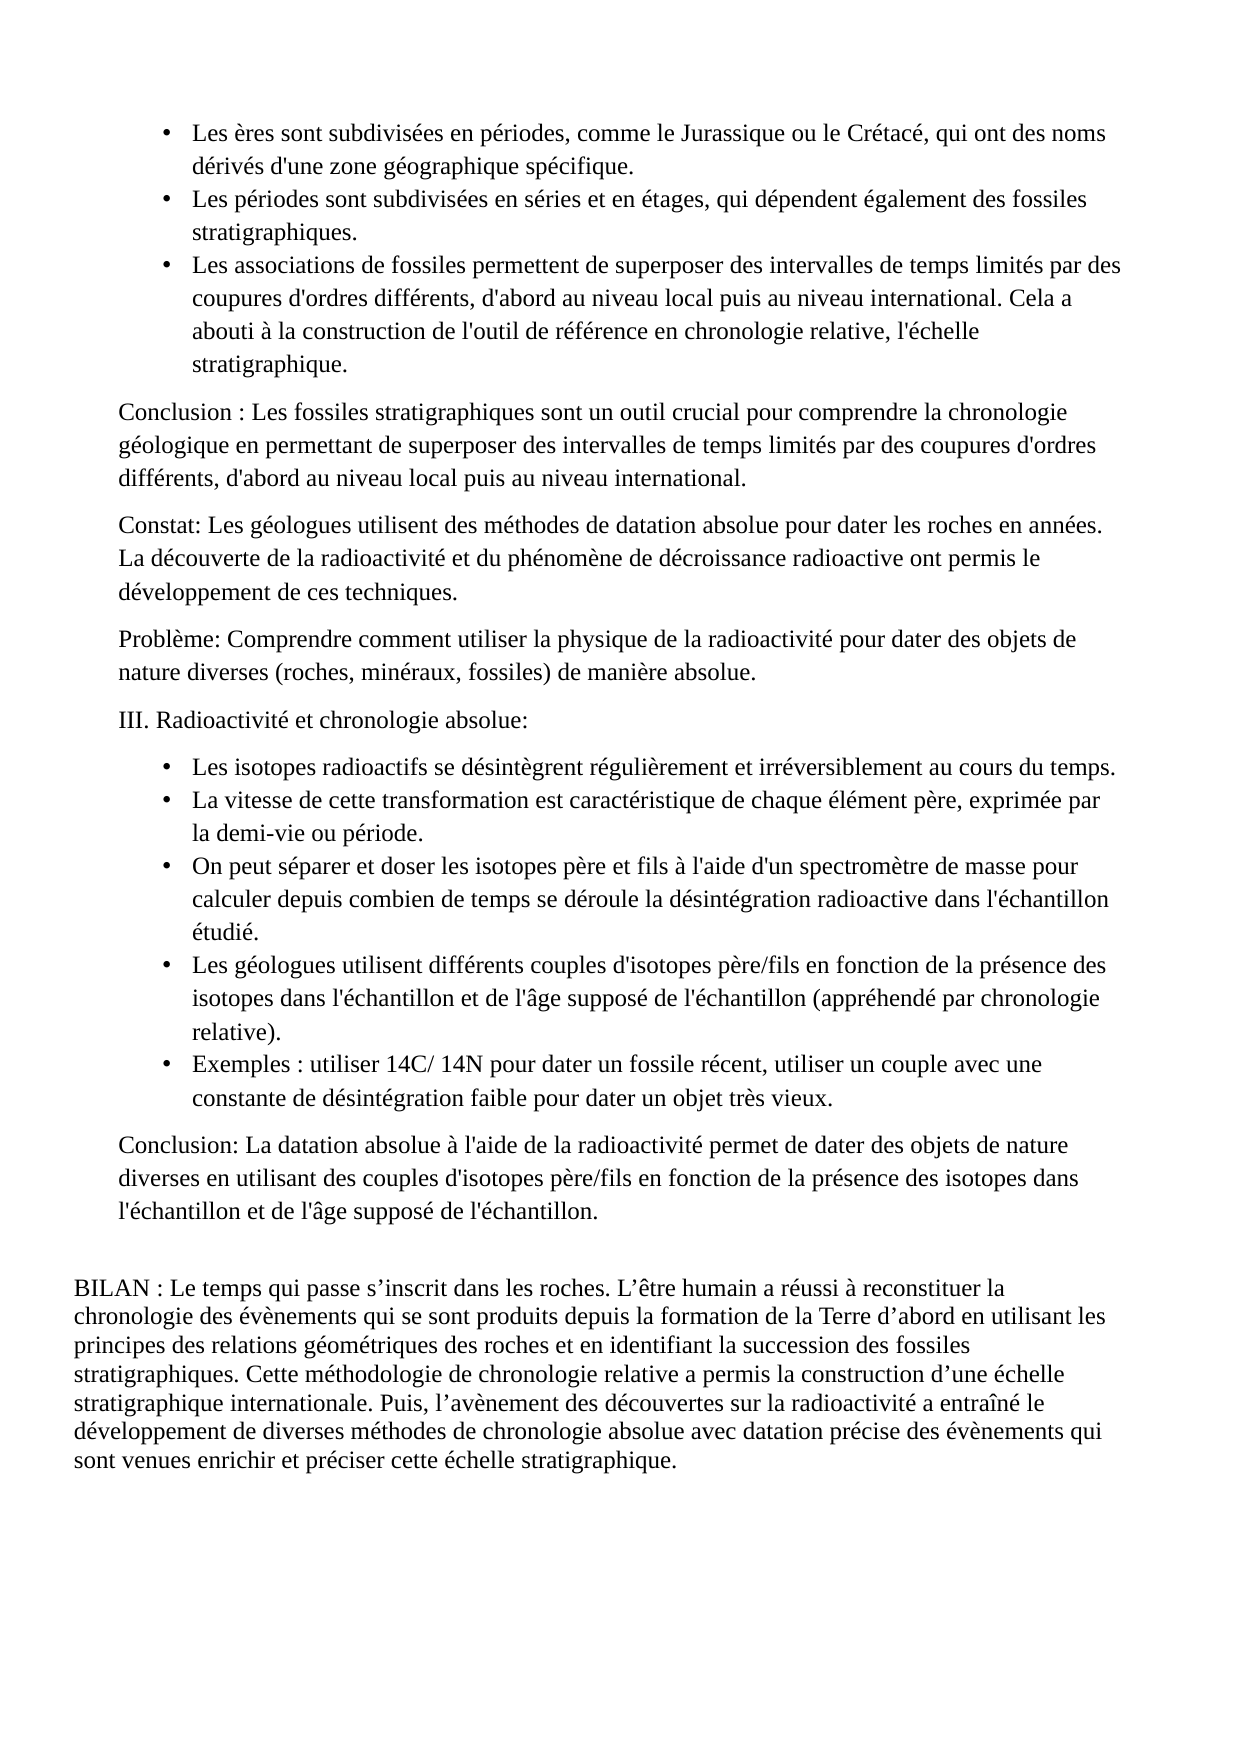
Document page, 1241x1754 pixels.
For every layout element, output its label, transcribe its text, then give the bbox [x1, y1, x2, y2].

list Les ères sont subdivisées en périodes, comme le Jurassique ou le Crétacé, qui ont des noms dérivés d'une zone géographique spécifique. [162, 118, 1122, 180]
text III. Radioactivité et chronologie absolue: [118, 705, 1122, 733]
text BILAN : Le temps qui passe s’inscrit dans les roches. L’être humain a réussi à reconstituer la chronologie des évènements qui se sont produits depuis la formation de la Terre d’abord en utilisant les principes des relations géométriques des roches et en identifiant la succession des fossiles stratigraphiques. Cette méthodologie de chronologie relative a permis la construction d’une échelle stratigraphique internationale. Puis, l’avènement des découvertes sur la radioactivité a entraîné le développement de diverses méthodes de chronologie absolue avec datation précise des évènements qui sont venues enrichir et préciser cette échelle stratigraphique. [74, 1273, 1122, 1474]
list Les périodes sont subdivisées en séries et en étages, qui dépendent également des fossiles stratigraphiques. [162, 184, 1122, 246]
list Les géologues utilisent différents couples d'isotopes père/fils en fonction de la présence des isotopes dans l'échantillon et de l'âge supposé de l'échantillon (appréhendé par chronologie relative). [162, 951, 1122, 1045]
text Problème: Comprendre comment utiliser la physique de la radioactivité pour dater des objets de nature diverses (roches, minéraux, fossiles) de manière absolue. [118, 624, 1122, 686]
list Les associations de fossiles permettent de superposer des intervalles de temps limités par des coupures d'ordres différents, d'abord au niveau local puis au niveau international. Cela a abouti à la construction de l'outil de référence en chronologie relative, l'échelle stratigraphique. [162, 250, 1122, 378]
list On peut séparer et doser les isotopes père et fils à l'aide d'un spectromètre de masse pour calculer depuis combien de temps se déroule la désintégration radioactive dans l'échantillon étudié. [162, 851, 1122, 946]
list La vitesse de cette transformation est caractéristique de chaque élément père, exprimée par la demi-vie ou période. [162, 785, 1122, 847]
text Conclusion: La datation absolue à l'aide de la radioactivité permet de dater des objets de nature diverses en utilisant des couples d'isotopes père/fils en fonction de la présence des isotopes dans l'échantillon et de l'âge supposé de l'échantillon. [118, 1130, 1122, 1225]
text Conclusion : Les fossiles stratigraphiques sont un outil crucial pour comprendre la chronologie géologique en permettant de superposer des intervalles de temps limités par des coupures d'ordres différents, d'abord au niveau local puis au niveau international. [118, 397, 1122, 492]
list Les isotopes radioactifs se désintègrent régulièrement et irréversiblement au cours du temps. [162, 752, 1122, 781]
text Constat: Les géologues utilisent des méthodes de datation absolue pour dater les roches en années. La découverte de la radioactivité et du phénomène de décroissance radioactive ont permis le développement de ces techniques. [118, 511, 1122, 605]
list Exemples : utiliser 14C/ 14N pour dater un fossile récent, utiliser un couple avec une constante de désintégration faible pour dater un objet très vieux. [162, 1049, 1122, 1111]
